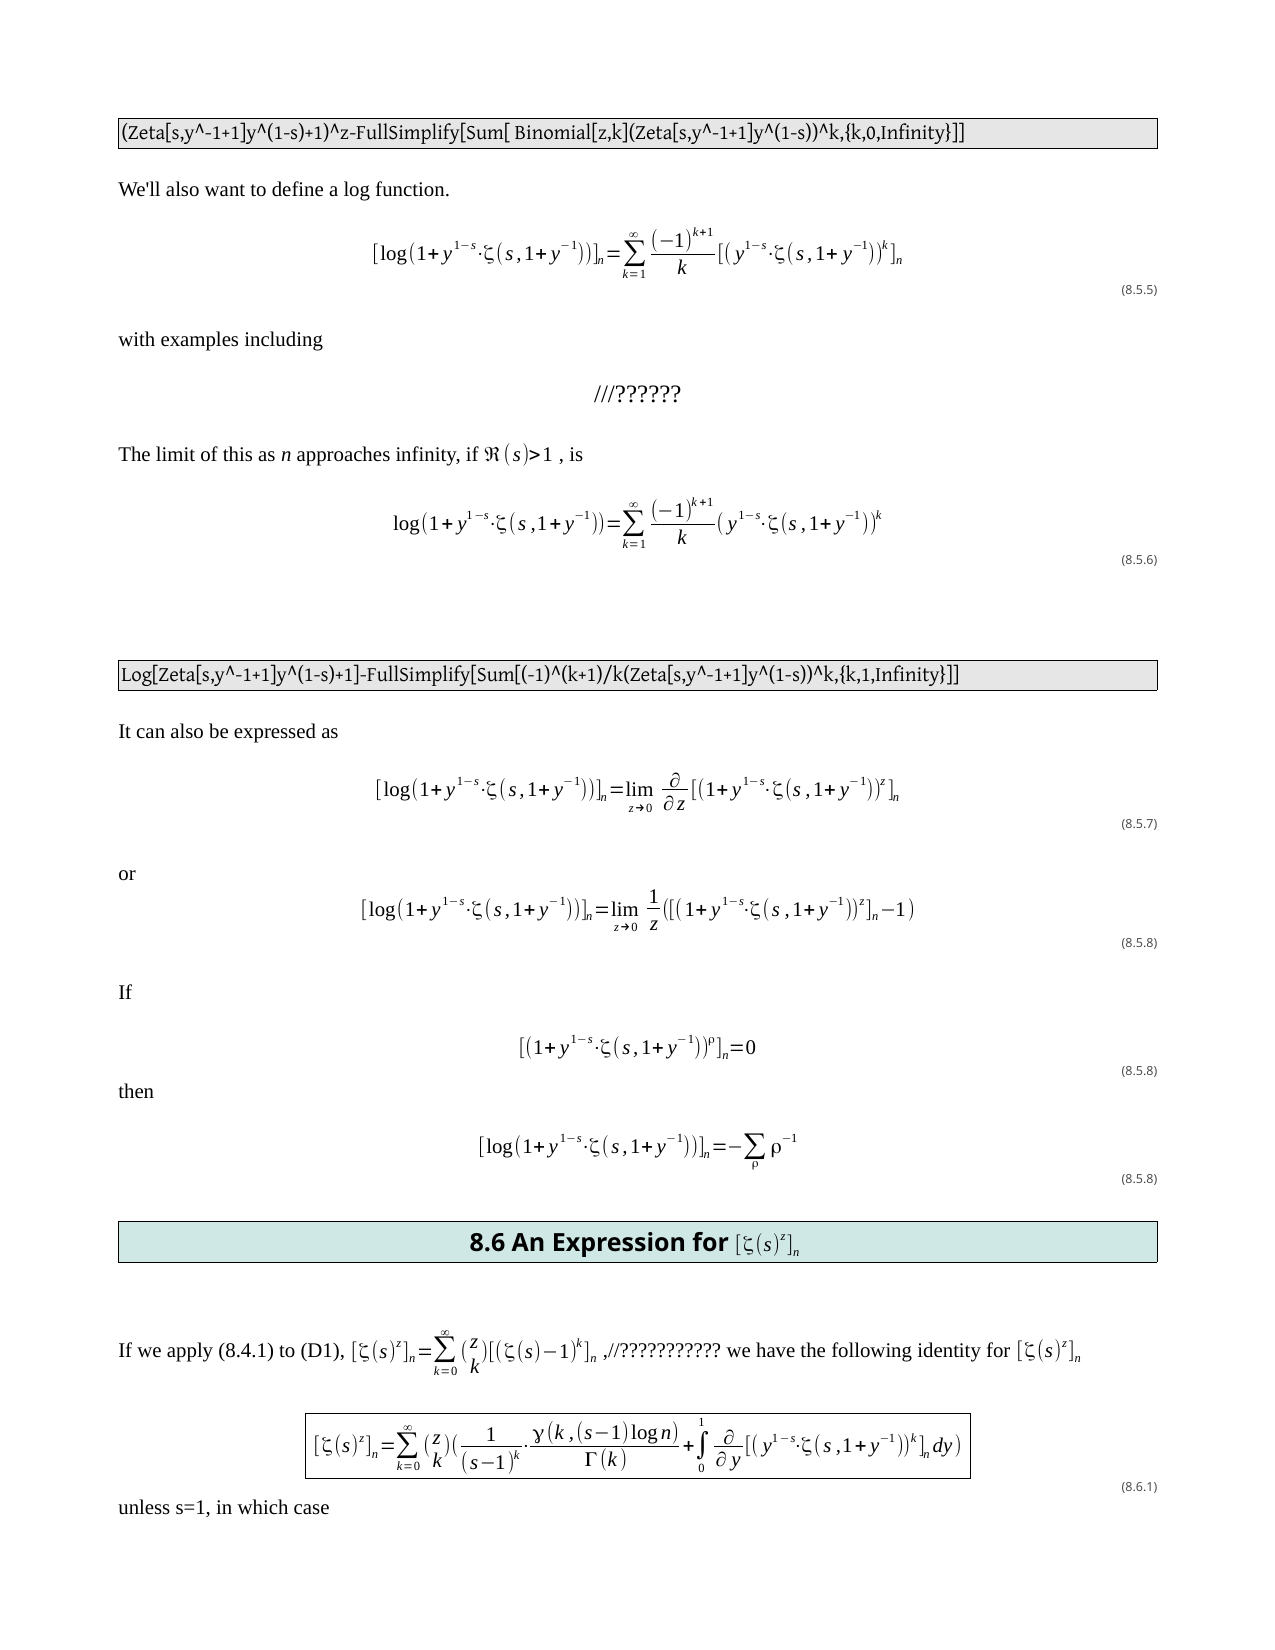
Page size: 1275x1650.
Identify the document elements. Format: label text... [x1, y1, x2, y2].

text If [118, 980, 1157, 1004]
text If we apply (8.4.1) to (D1),,//??????????? we have the following identity for [118, 1330, 1157, 1379]
text (8.6.1) [118, 1478, 1157, 1495]
text It can also be expressed as [118, 719, 1157, 743]
text (Zeta[s,y^-1+1]y^(1-s)+1)^z-FullSimplify[Sum[ Binomial[z,k](Zeta[s,y^-1+1]y^(1-s))^k,{k,0,Infinity}]] [119, 119, 1157, 148]
text with examples including [118, 327, 1157, 351]
text or [118, 861, 1157, 884]
text Log[Zeta[s,y^-1+1]y^(1-s)+1]-FullSimplify[Sum[(-1)^(k+1)/k(Zeta[s,y^-1+1]y^(1-s))^k,{k,1,Infinity}]] [119, 661, 1157, 690]
text (8.5.8) [118, 934, 1157, 951]
text (8.5.8) [118, 1170, 1157, 1187]
text We'll also want to define a log function. [118, 177, 1157, 201]
text (8.5.5) [118, 281, 1157, 298]
text (8.5.7) [118, 815, 1157, 832]
text then [118, 1079, 1157, 1103]
title 8.6 An Expression for [119, 1222, 1157, 1262]
text (8.5.6) [118, 551, 1157, 568]
text (8.5.8) [118, 1062, 1157, 1079]
text unless s=1, in which case [118, 1495, 1157, 1519]
text The limit of this as n approaches infinity, if, is [118, 442, 1157, 467]
text ///?????? [118, 379, 1157, 408]
